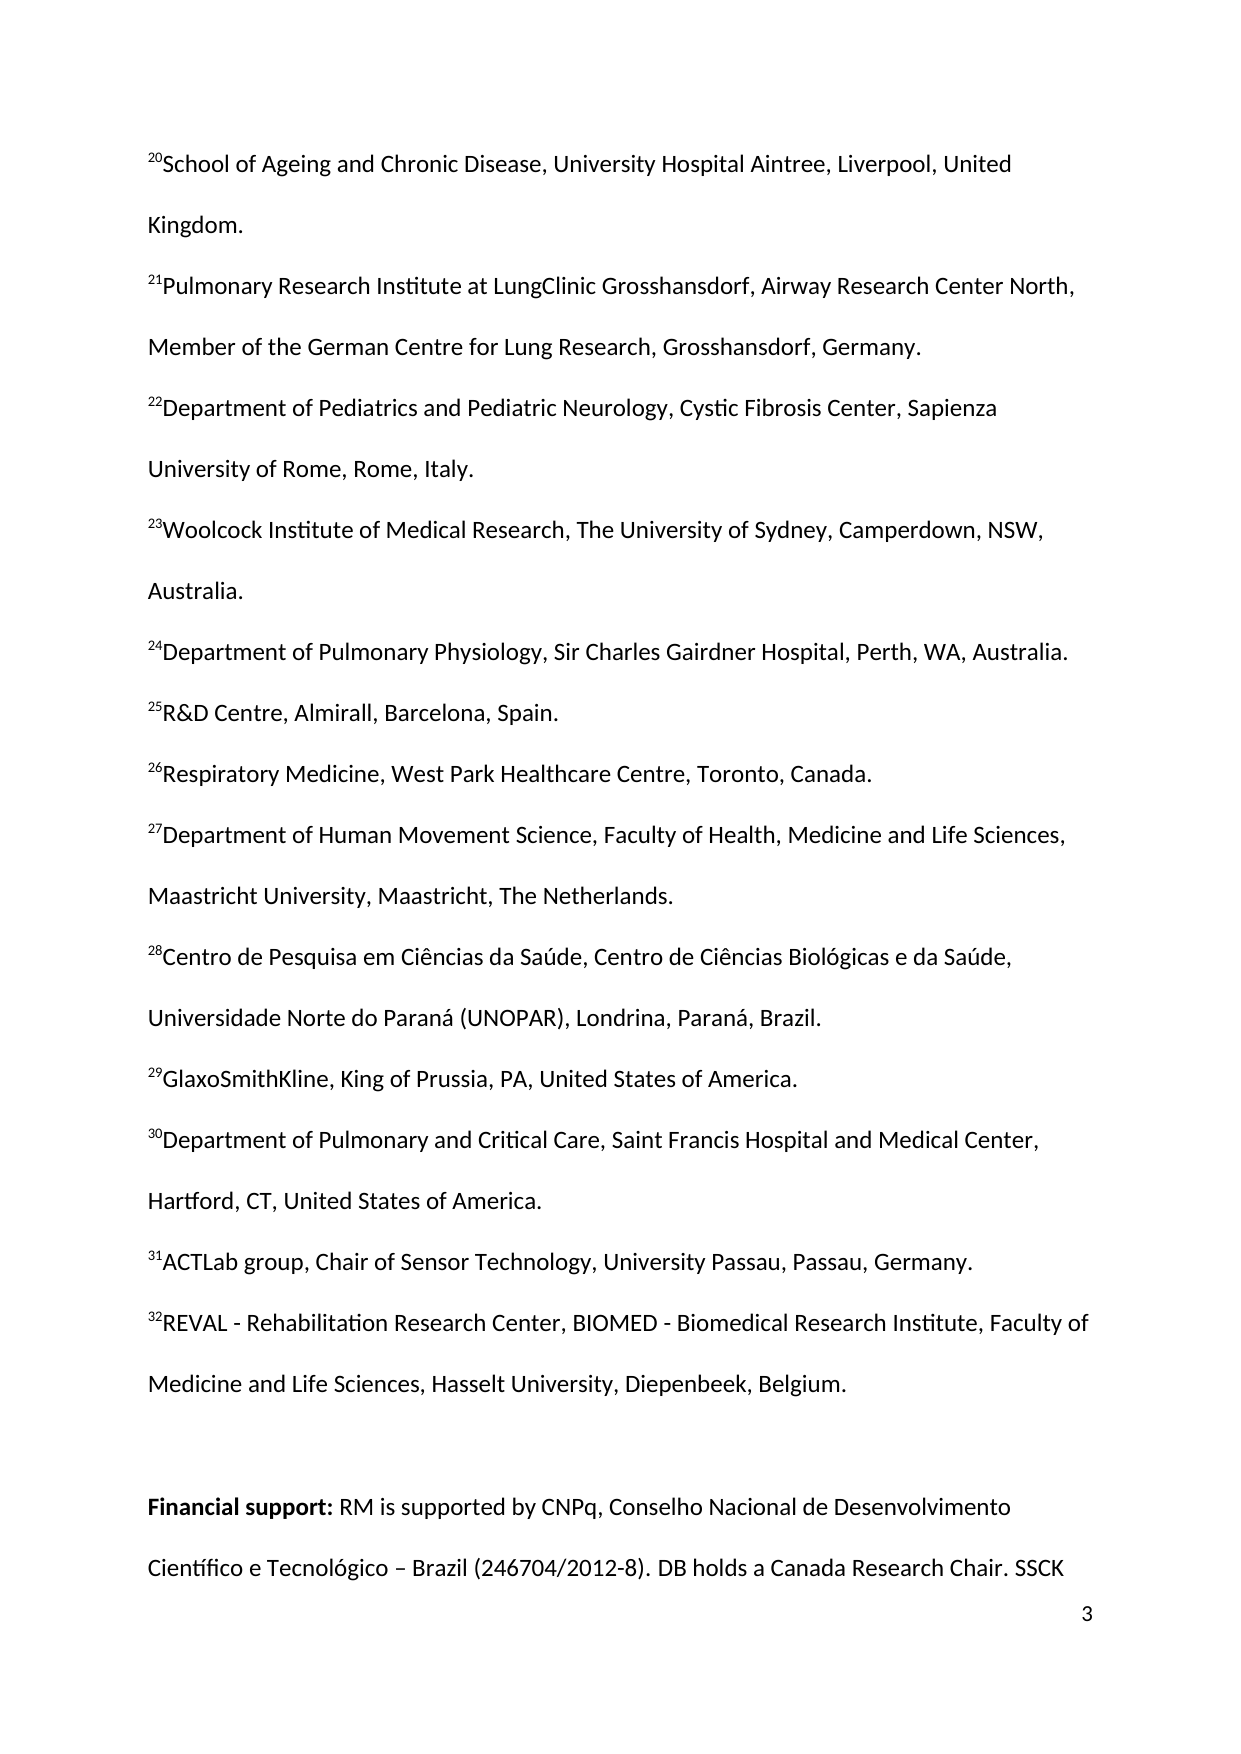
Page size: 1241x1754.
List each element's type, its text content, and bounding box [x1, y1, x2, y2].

text 32REVAL - Rehabilitation Research Center, BIOMED - Biomedical Research Institute, Faculty of Medicine and Life Sciences, Hasselt University, Diepenbeek, Belgium. [148, 1307, 1092, 1399]
text 26Respiratory Medicine, West Park Healthcare Centre, Toronto, Canada. [148, 758, 1092, 789]
text 20School of Ageing and Chronic Disease, University Hospital Aintree, Liverpool, United Kingdom. [148, 148, 1092, 239]
text 22Department of Pediatrics and Pediatric Neurology, Cystic Fibrosis Center, Sapienza University of Rome, Rome, Italy. [148, 392, 1092, 483]
text 28Centro de Pesquisa em Ciências da Saúde, Centro de Ciências Biológicas e da Saúde, Universidade Norte do Paraná (UNOPAR), Londrina, Paraná, Brazil. [148, 941, 1092, 1033]
text 31ACTLab group, Chair of Sensor Technology, University Passau, Passau, Germany. [148, 1246, 1092, 1277]
text 25R&D Centre, Almirall, Barcelona, Spain. [148, 697, 1092, 728]
text 23Woolcock Institute of Medical Research, The University of Sydney, Camperdown, NSW, Australia. [148, 514, 1092, 606]
text 24Department of Pulmonary Physiology, Sir Charles Gairdner Hospital, Perth, WA, Australia. [148, 636, 1092, 667]
text 29GlaxoSmithKline, King of Prussia, PA, United States of America. [148, 1063, 1092, 1094]
text 30Department of Pulmonary and Critical Care, Saint Francis Hospital and Medical Center, Hartford, CT, United States of America. [148, 1124, 1092, 1216]
text Financial support: RM is supported by CNPq, Conselho Nacional de Desenvolvimento Científico e Tecnológico – Brazil (246704/2012-8). DB holds a Canada Research Chair. SSCK [148, 1491, 1092, 1582]
text 21Pulmonary Research Institute at LungClinic Grosshansdorf, Airway Research Center North, Member of the German Centre for Lung Research, Grosshansdorf, Germany. [148, 270, 1092, 361]
text 27Department of Human Movement Science, Faculty of Health, Medicine and Life Sciences, Maastricht University, Maastricht, The Netherlands. [148, 819, 1092, 911]
